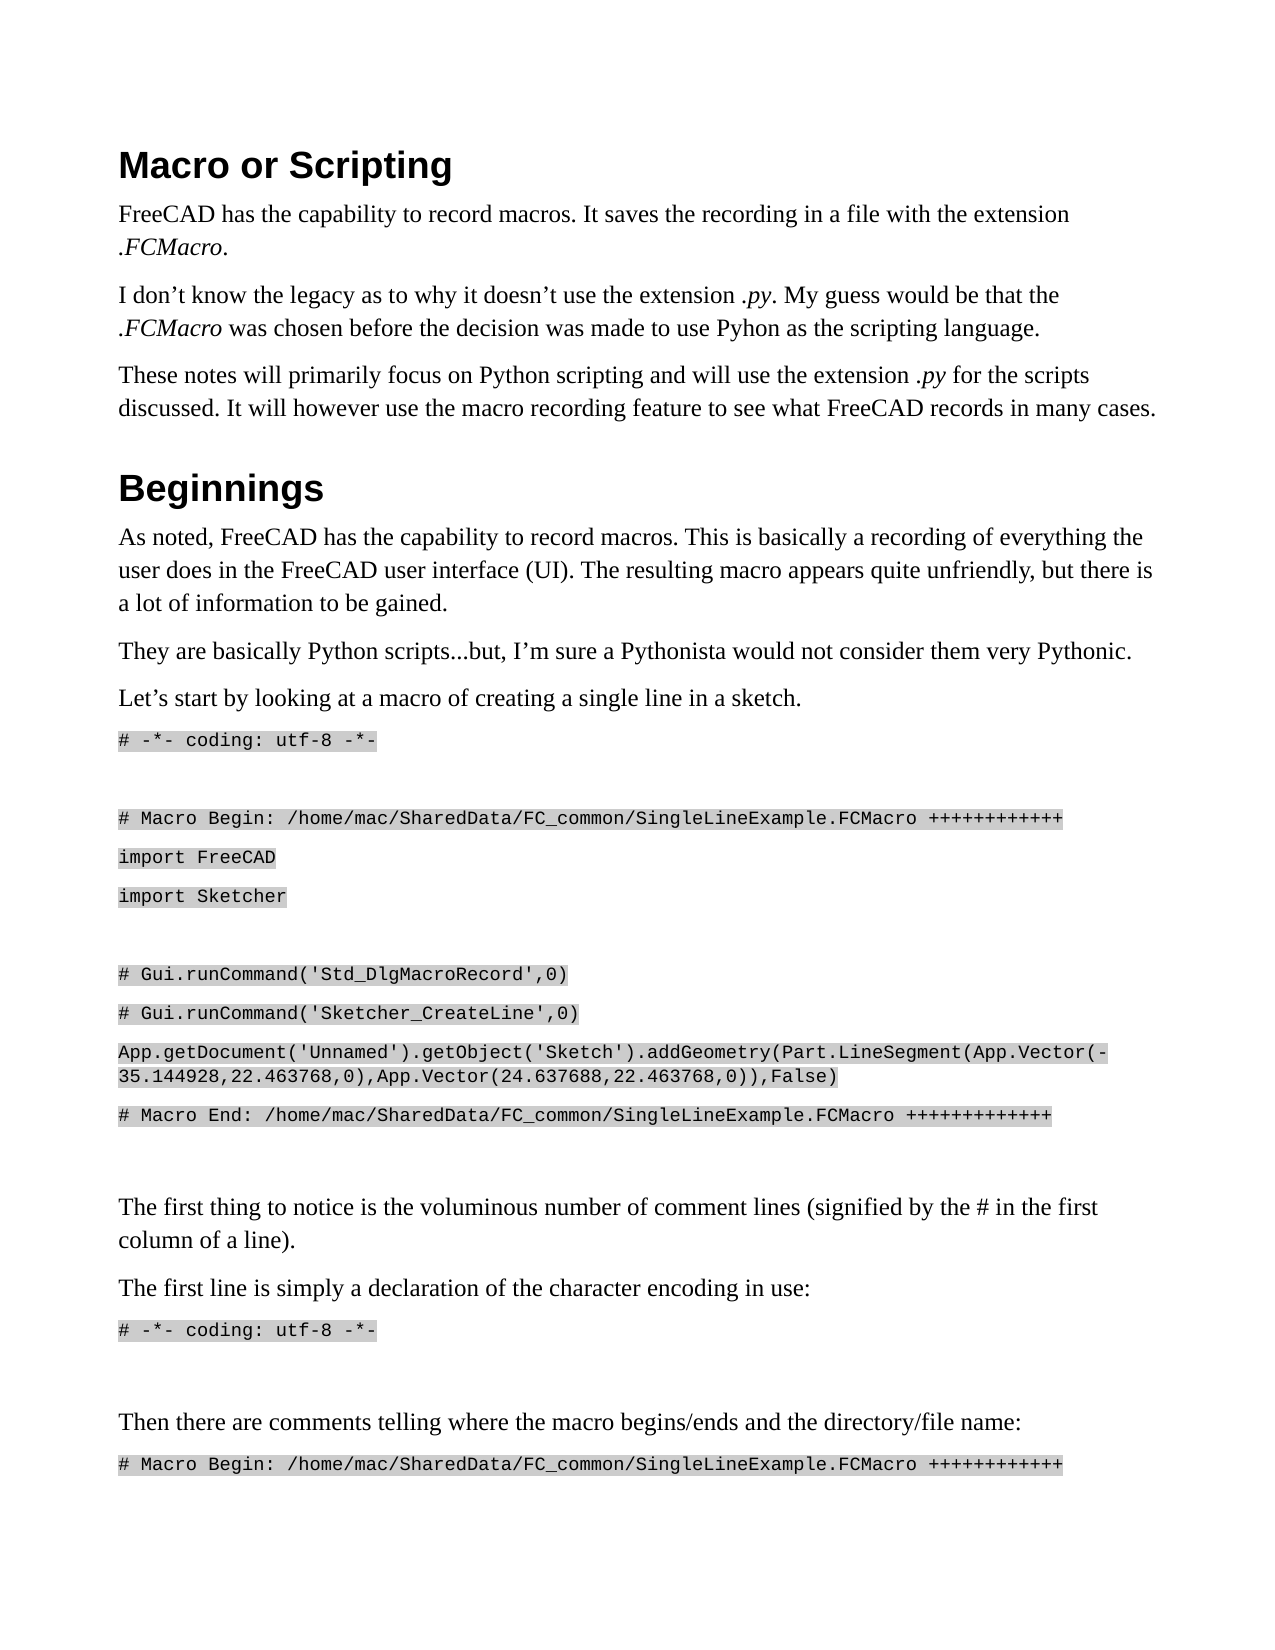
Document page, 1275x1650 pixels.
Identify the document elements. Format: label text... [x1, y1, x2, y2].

text # Macro Begin: /home/mac/SharedData/FC_common/SingleLineExample.FCMacro ++++++++++++ [118, 1454, 1157, 1476]
text I don’t know the legacy as to why it doesn’t use the extension .py. My guess would be that the .FCMacro was chosen before the decision was made to use Pyhon as the scripting language. [118, 280, 1157, 342]
text Then there are comments telling where the macro begins/ends and the directory/file name: [118, 1407, 1157, 1436]
text # Gui.runCommand('Sketcher_CreateLine',0) [118, 1004, 1157, 1025]
text # -*- coding: utf-8 -*- [118, 731, 1157, 752]
text App.getDocument('Unnamed').getObject('Sketch').addGeometry(Part.LineSegment(App.Vector(-35.144928,22.463768,0),App.Vector(24.637688,22.463768,0)),False) [118, 1043, 1157, 1088]
text # Macro Begin: /home/mac/SharedData/FC_common/SingleLineExample.FCMacro ++++++++++++ [118, 809, 1157, 830]
text The first line is simply a declaration of the character encoding in use: [118, 1273, 1157, 1302]
text import FreeCAD [118, 848, 1157, 869]
text These notes will primarily focus on Python scripting and will use the extension .py for the scripts discussed. It will however use the macro recording feature to see what FreeCAD records in many cases. [118, 361, 1157, 422]
text As noted, FreeCAD has the capability to record macros. This is basically a recording of everything the user does in the FreeCAD user interface (UI). The resulting macro appears quite unfriendly, but there is a lot of information to be gained. [118, 522, 1157, 617]
subtitle Beginnings [118, 466, 1157, 510]
text They are basically Python scripts...but, I’m sure a Pythonista would not consider them very Pythonic. [118, 636, 1157, 665]
text The first thing to notice is the voluminous number of comment lines (signified by the # in the first column of a line). [118, 1192, 1157, 1254]
text Let’s start by looking at a macro of creating a single line in a sketch. [118, 683, 1157, 712]
text # Macro End: /home/mac/SharedData/FC_common/SingleLineExample.FCMacro +++++++++++++ [118, 1106, 1157, 1127]
text # Gui.runCommand('Std_DlgMacroRecord',0) [118, 965, 1157, 986]
text FreeCAD has the capability to record macros. It saves the recording in a file with the extension .FCMacro. [118, 199, 1157, 261]
subtitle Macro or Scripting [118, 143, 1157, 187]
text import Sketcher [118, 887, 1157, 908]
text # -*- coding: utf-8 -*- [118, 1320, 1157, 1342]
